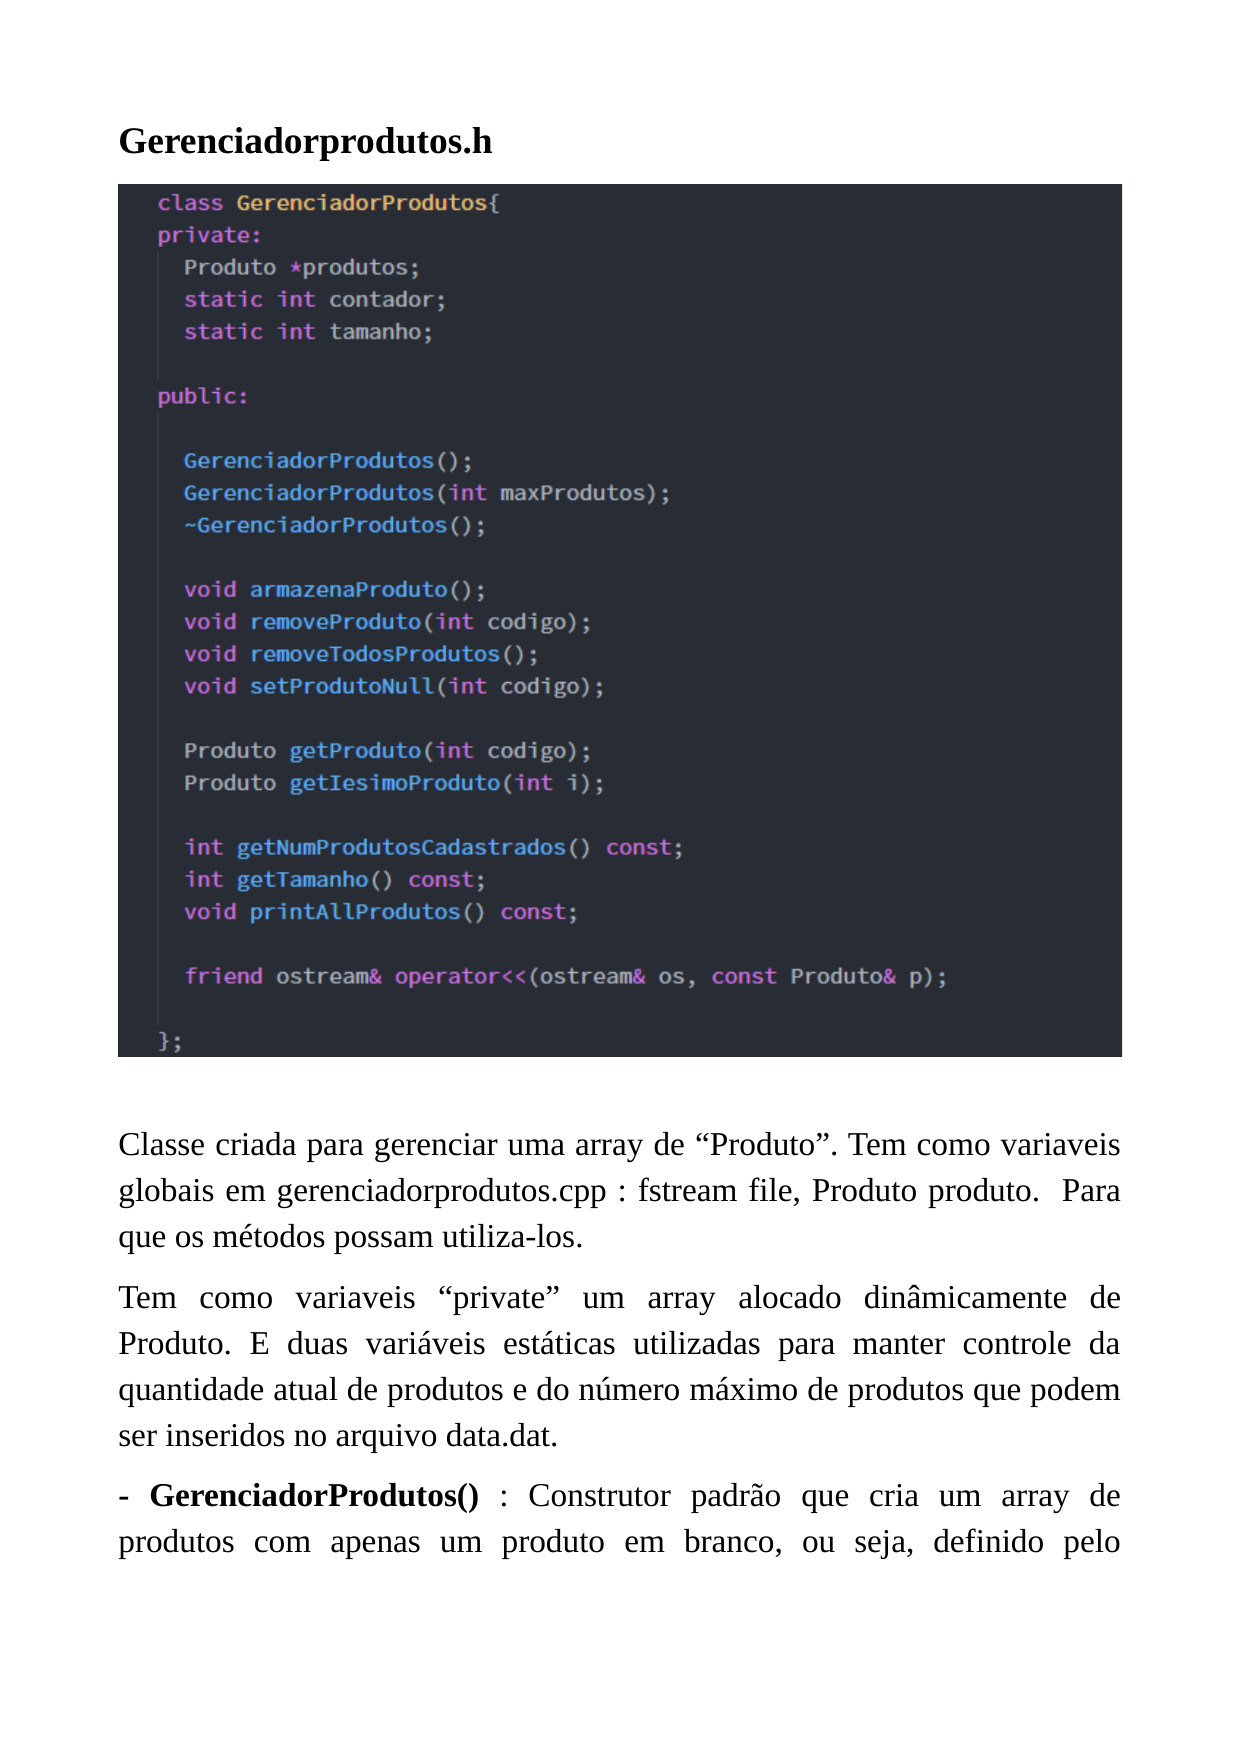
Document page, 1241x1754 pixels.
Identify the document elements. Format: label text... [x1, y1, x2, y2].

text - GerenciadorProdutos() : Construtor padrão que cria um array de produtos com apenas um produto em branco, ou seja, definido pelo [118, 1475, 1122, 1560]
text Gerenciadorprodutos.h [118, 118, 1122, 161]
text Tem como variaveis “private” um array alocado dinâmicamente de Produto. E duas variáveis estáticas utilizadas para manter controle da quantidade atual de produtos e do número máximo de produtos que podem ser inseridos no arquivo data.dat. [118, 1277, 1122, 1453]
text Classe criada para gerenciar uma array de “Produto”. Tem como variaveis globais em gerenciadorprodutos.cpp : fstream file, Produto produto. Para que os métodos possam utiliza-los. [118, 1125, 1122, 1255]
picture [118, 184, 1123, 1057]
